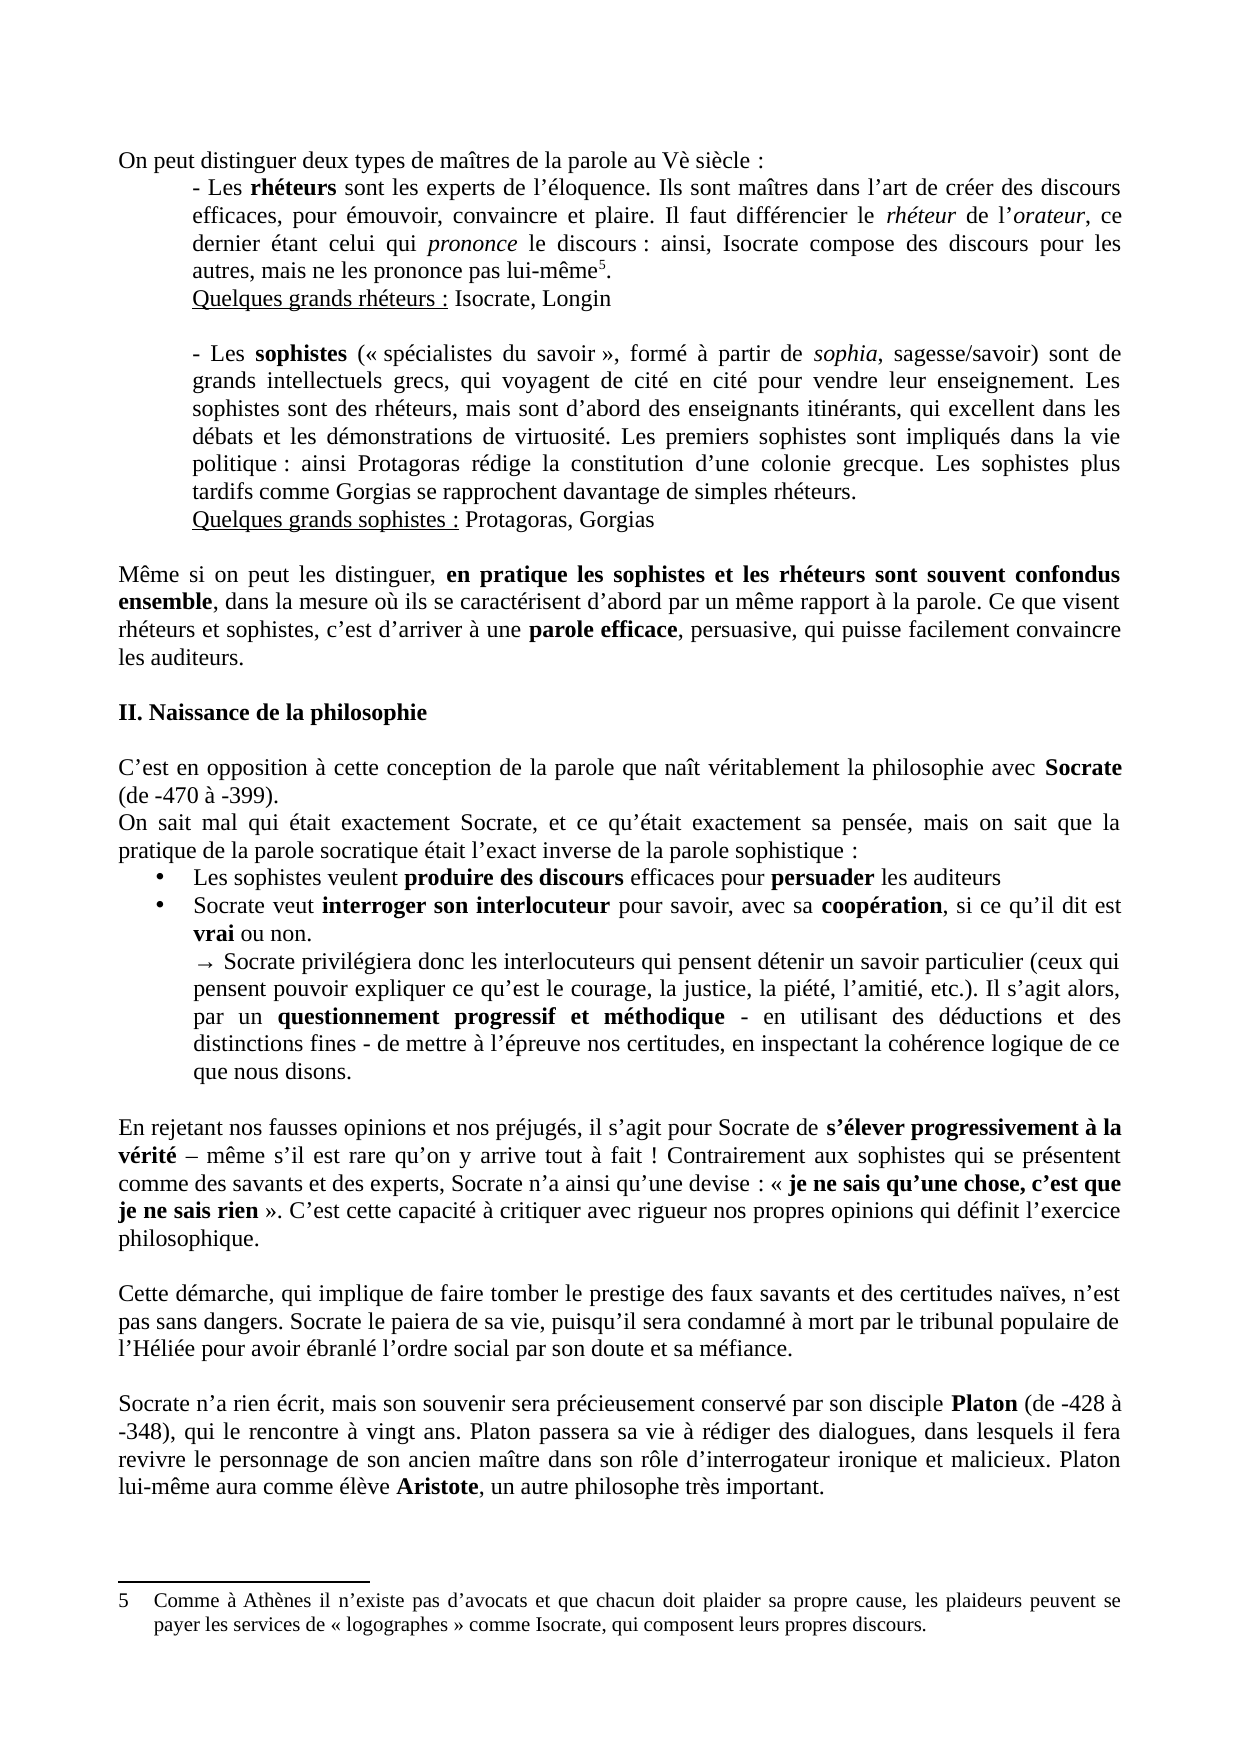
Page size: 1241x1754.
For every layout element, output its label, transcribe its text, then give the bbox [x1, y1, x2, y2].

text Cette démarche, qui implique de faire tomber le prestige des faux savants et des certitudes naïves, n’est pas sans dangers. Socrate le paiera de sa vie, puisqu’il sera condamné à mort par le tribunal populaire de l’Héliée pour avoir ébranlé l’ordre social par son doute et sa méfiance. [118, 1279, 1122, 1362]
text Même si on peut les distinguer, en pratique les sophistes et les rhéteurs sont souvent confondus ensemble, dans la mesure où ils se caractérisent d’abord par un même rapport à la parole. Ce que visent rhéteurs et sophistes, c’est d’arriver à une parole efficace, persuasive, qui puisse facilement convaincre les auditeurs. [118, 560, 1122, 670]
text Comme à Athènes il n’existe pas d’avocats et que chacun doit plaider sa propre cause, les plaideurs peuvent se payer les services de « logographes » comme Isocrate, qui composent leurs propres discours. [118, 1588, 1122, 1636]
text Socrate n’a rien écrit, mais son souvenir sera précieusement conservé par son disciple Platon (de -428 à -348), qui le rencontre à vingt ans. Platon passera sa vie à rédiger des dialogues, dans lesquels il fera revivre le personnage de son ancien maître dans son rôle d’interrogateur ironique et malicieux. Platon lui-même aura comme élève Aristote, un autre philosophe très important. [118, 1389, 1122, 1500]
list Socrate veut interroger son interlocuteur pour savoir, avec sa coopération, si ce qu’il dit est vrai ou non. [156, 891, 1122, 947]
text En rejetant nos fausses opinions et nos préjugés, il s’agit pour Socrate de s’élever progressivement à la vérité – même s’il est rare qu’on y arrive tout à fait ! Contrairement aux sophistes qui se présentent comme des savants et des experts, Socrate n’a ainsi qu’une devise : « je ne sais qu’une chose, c’est que je ne sais rien ». C’est cette capacité à critiquer avec rigueur nos propres opinions qui définit l’exercice philosophique. [118, 1113, 1122, 1251]
text C’est en opposition à cette conception de la parole que naît véritablement la philosophie avec Socrate (de -470 à -399). [118, 753, 1122, 808]
text - Les rhéteurs sont les experts de l’éloquence. Ils sont maîtres dans l’art de créer des discours efficaces, pour émouvoir, convaincre et plaire. Il faut différencier le rhéteur de l’orateur, ce dernier étant celui qui prononce le discours : ainsi, Isocrate compose des discours pour les autres, mais ne les prononce pas lui-même. [192, 173, 1122, 284]
text - Les sophistes (« spécialistes du savoir », formé à partir de sophia, sagesse/savoir) sont de grands intellectuels grecs, qui voyagent de cité en cité pour vendre leur enseignement. Les sophistes sont des rhéteurs, mais sont d’abord des enseignants itinérants, qui excellent dans les débats et les démonstrations de virtuosité. Les premiers sophistes sont impliqués dans la vie politique : ainsi Protagoras rédige la constitution d’une colonie grecque. Les sophistes plus tardifs comme Gorgias se rapprochent davantage de simples rhéteurs. [192, 339, 1122, 504]
text Quelques grands rhéteurs : Isocrate, Longin [192, 284, 1122, 311]
text On sait mal qui était exactement Socrate, et ce qu’était exactement sa pensée, mais on sait que la pratique de la parole socratique était l’exact inverse de la parole sophistique : [118, 808, 1122, 863]
list → Socrate privilégiera donc les interlocuteurs qui pensent détenir un savoir particulier (ceux qui pensent pouvoir expliquer ce qu’est le courage, la justice, la piété, l’amitié, etc.). Il s’agit alors, par un questionnement progressif et méthodique - en utilisant des déductions et des distinctions fines - de mettre à l’épreuve nos certitudes, en inspectant la cohérence logique de ce que nous disons. [156, 947, 1122, 1085]
text Quelques grands sophistes : Protagoras, Gorgias [192, 504, 1122, 532]
list Les sophistes veulent produire des discours efficaces pour persuader les auditeurs [156, 863, 1122, 891]
text On peut distinguer deux types de maîtres de la parole au Vè siècle : [118, 146, 1122, 173]
text II. Naissance de la philosophie [118, 698, 1122, 725]
